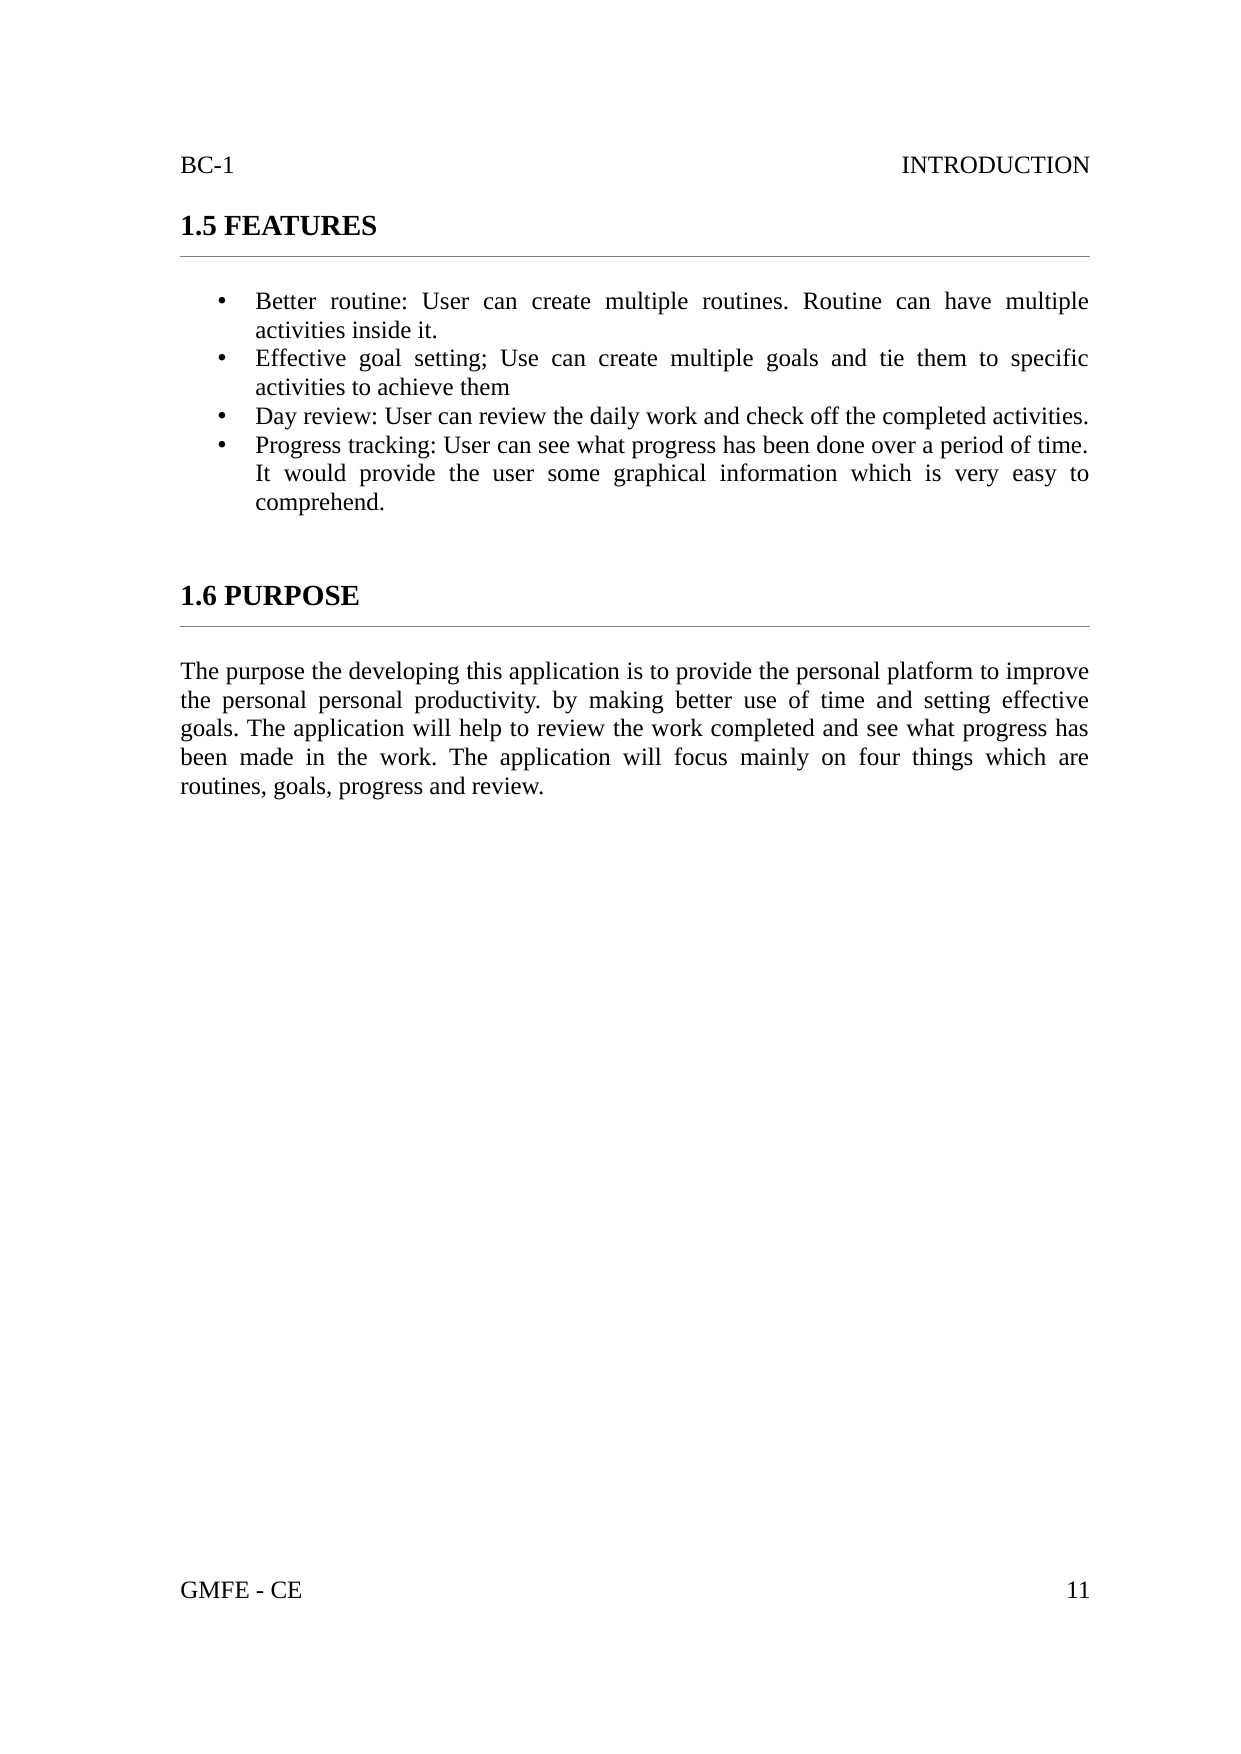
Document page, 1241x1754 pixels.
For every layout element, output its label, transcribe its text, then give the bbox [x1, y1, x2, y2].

text The purpose the developing this application is to provide the personal platform to improve the personal personal productivity. by making better use of time and setting effective goals. The application will help to review the work completed and see what progress has been made in the work. The application will focus mainly on four things which are routines, goals, progress and review. [180, 656, 1090, 800]
list Better routine: User can create multiple routines. Routine can have multiple activities inside it. [218, 286, 1090, 343]
text 1.5 FEATURES [180, 208, 1090, 242]
list Progress tracking: User can see what progress has been done over a period of time. It would provide the user some graphical information which is very easy to comprehend. [218, 430, 1090, 516]
list Day review: User can review the daily work and check off the completed activities. [218, 401, 1090, 430]
list Effective goal setting; Use can create multiple goals and tie them to specific activities to achieve them [218, 343, 1090, 401]
text 1.6 PURPOSE [180, 578, 1090, 612]
